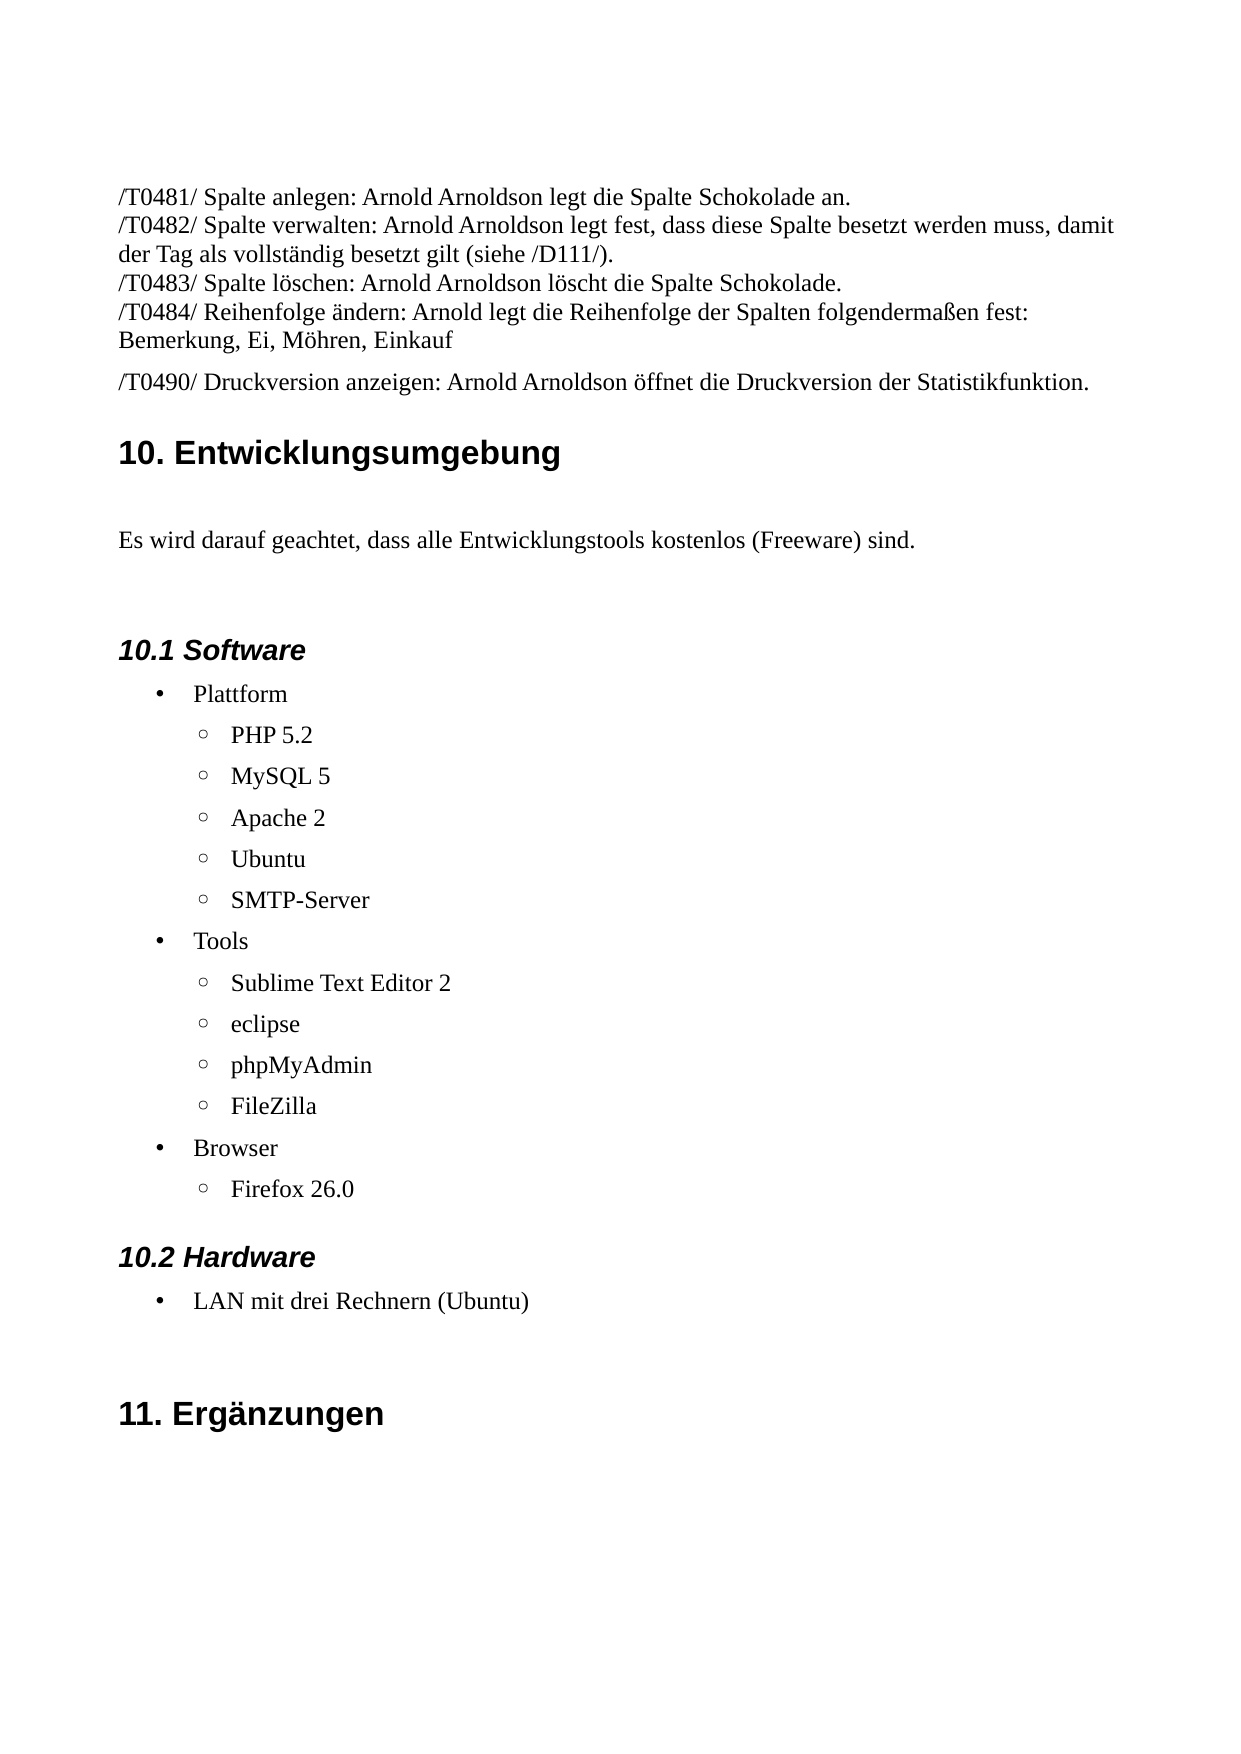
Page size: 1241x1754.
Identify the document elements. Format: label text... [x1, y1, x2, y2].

list MySQL 5 [193, 761, 1122, 790]
list LAN mit drei Rechnern (Ubuntu) [156, 1286, 1122, 1315]
text /T0490/ Druckversion anzeigen: Arnold Arnoldson öffnet die Druckversion der Statistikfunktion. [118, 367, 1122, 395]
list Browser [156, 1133, 1122, 1161]
list PHP 5.2 [193, 720, 1122, 749]
list Sublime Text Editor 2 [193, 968, 1122, 996]
subtitle 10.2 Hardware [118, 1240, 1122, 1274]
list Plattform [156, 679, 1122, 708]
list FileZilla [193, 1091, 1122, 1120]
list Apache 2 [193, 803, 1122, 831]
subtitle 10.1 Software [118, 633, 1122, 666]
subtitle 10. Entwicklungsumgebung [118, 433, 1122, 472]
list Firefox 26.0 [193, 1174, 1122, 1203]
list phpMyAdmin [193, 1050, 1122, 1079]
text /T0481/ Spalte anlegen: Arnold Arnoldson legt die Spalte Schokolade an. /T0482/ Spalte verwalten: Arnold Arnoldson legt fest, dass diese Spalte besetzt werden muss, damit der Tag als vollständig besetzt gilt (siehe /D111/). /T0483/ Spalte löschen: Arnold Arnoldson löscht die Spalte Schokolade. /T0484/ Reihenfolge ändern: Arnold legt die Reihenfolge der Spalten folgendermaßen fest: Bemerkung, Ei, Möhren, Einkauf [118, 182, 1122, 354]
list SMTP-Server [193, 885, 1122, 914]
list Tools [156, 926, 1122, 955]
text Es wird darauf geachtet, dass alle Entwicklungstools kostenlos (Freeware) sind. [118, 525, 1122, 554]
list eclipse [193, 1009, 1122, 1038]
list Ubuntu [193, 844, 1122, 873]
subtitle 11. Ergänzungen [118, 1394, 1122, 1432]
